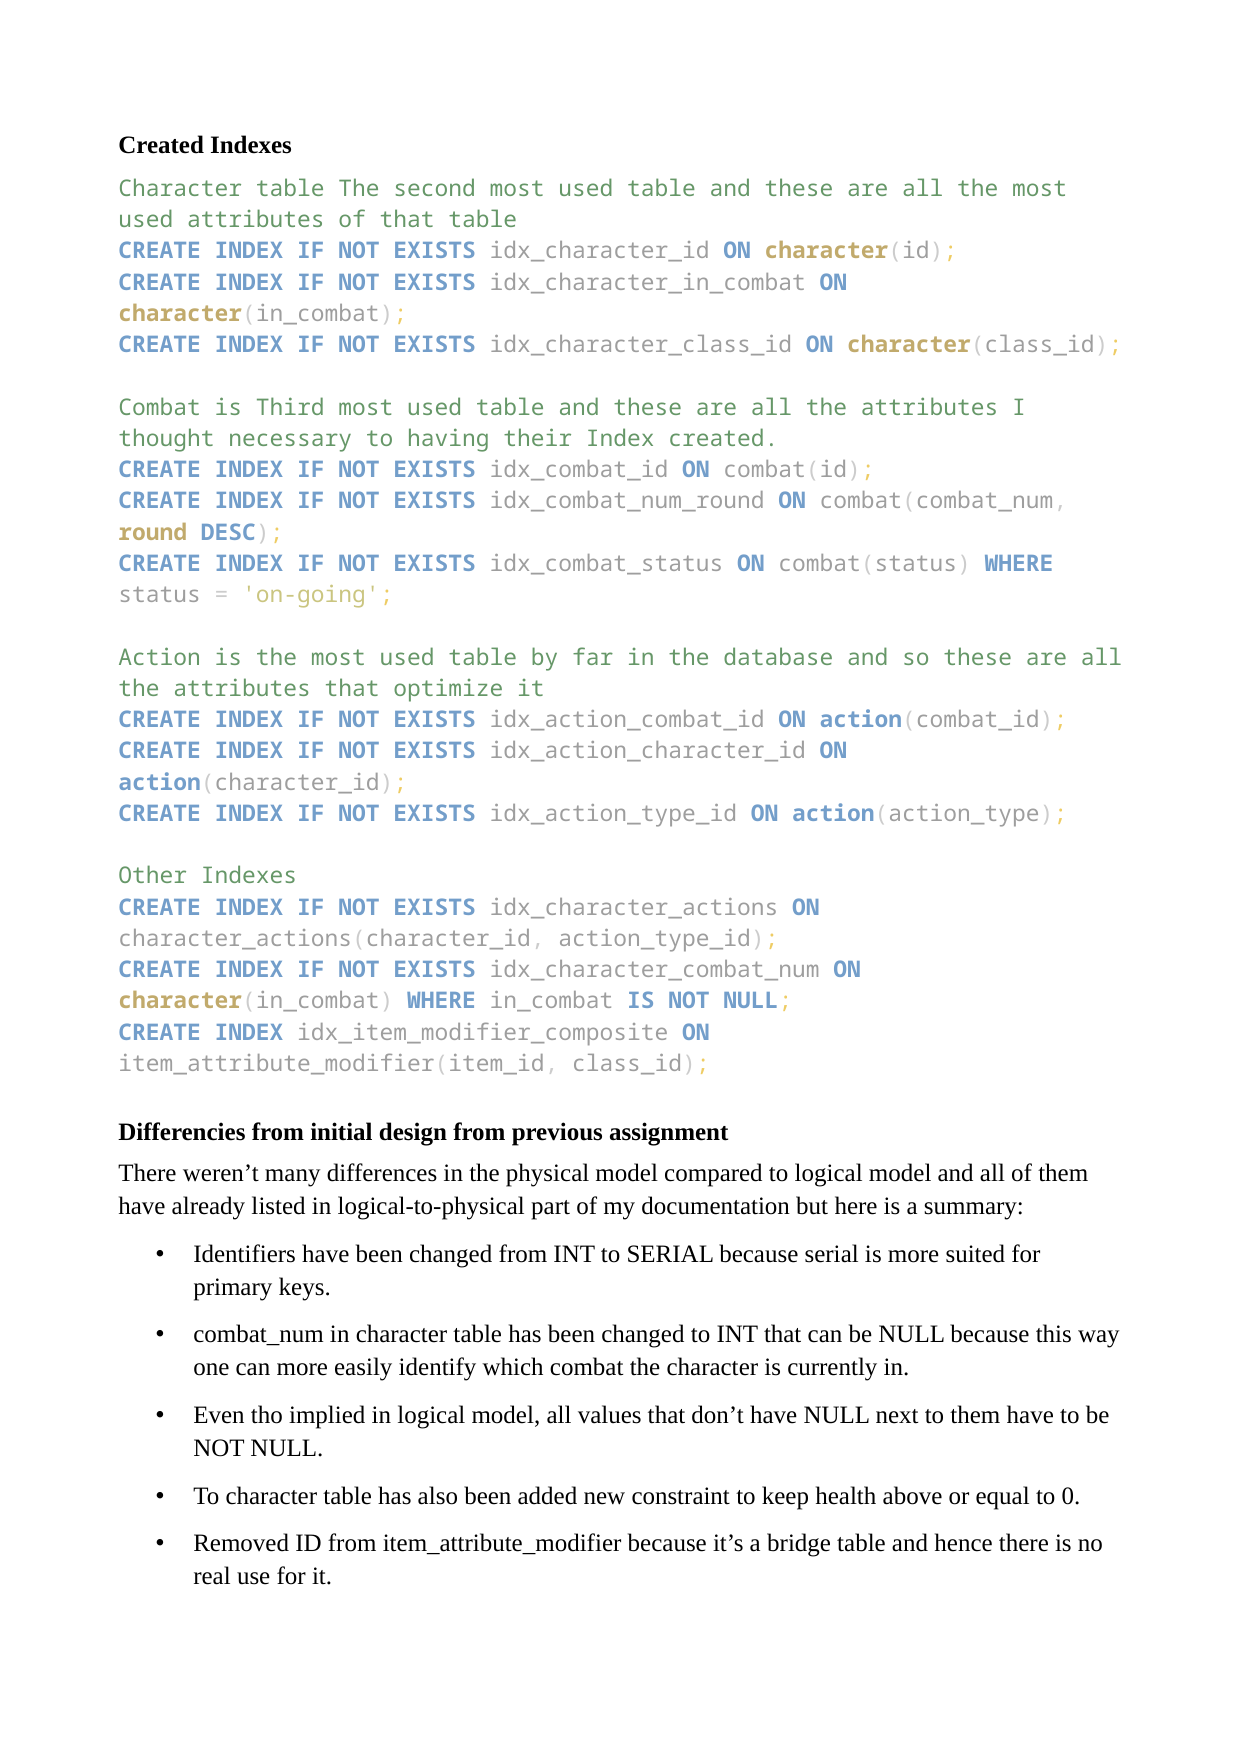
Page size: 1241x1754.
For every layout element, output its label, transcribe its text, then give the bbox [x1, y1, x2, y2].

text CREATE INDEX IF NOT EXISTS idx_action_combat_id ON action(combat_id); [118, 703, 1122, 734]
text Combat is Third most used table and these are all the attributes I thought necessary to having their Index created. [118, 391, 1122, 453]
text CREATE INDEX IF NOT EXISTS idx_character_combat_num ON character(in_combat) WHERE in_combat IS NOT NULL; [118, 953, 1122, 1016]
subtitle Created Indexes [118, 131, 1122, 159]
text Other Indexes [118, 859, 1122, 891]
text CREATE INDEX IF NOT EXISTS idx_character_id ON character(id); [118, 234, 1122, 266]
text CREATE INDEX IF NOT EXISTS idx_character_actions ON character_actions(character_id, action_type_id); [118, 891, 1122, 953]
list Removed ID from item_attribute_modifier because it’s a bridge table and hence there is no real use for it. [156, 1528, 1122, 1590]
text CREATE INDEX IF NOT EXISTS idx_character_class_id ON character(class_id); [118, 328, 1122, 359]
text CREATE INDEX IF NOT EXISTS idx_combat_status ON combat(status) WHERE status = 'on-going'; [118, 547, 1122, 609]
text CREATE INDEX IF NOT EXISTS idx_action_type_id ON action(action_type); [118, 797, 1122, 828]
text There weren’t many differences in the physical model compared to logical model and all of them have already listed in logical-to-physical part of my documentation but here is a summary: [118, 1158, 1122, 1220]
list Even tho implied in logical model, all values that don’t have NULL next to them have to be NOT NULL. [156, 1400, 1122, 1462]
subtitle Differencies from initial design from previous assignment [118, 1117, 1122, 1146]
list Identifiers have been changed from INT to SERIAL because serial is more suited for primary keys. [156, 1239, 1122, 1301]
text Character table The second most used table and these are all the most used attributes of that table [118, 172, 1122, 234]
list To character table has also been added new constraint to keep health above or equal to 0. [156, 1481, 1122, 1509]
text Action is the most used table by far in the database and so these are all the attributes that optimize it [118, 641, 1122, 703]
text CREATE INDEX IF NOT EXISTS idx_character_in_combat ON character(in_combat); [118, 266, 1122, 328]
text CREATE INDEX IF NOT EXISTS idx_action_character_id ON action(character_id); [118, 734, 1122, 797]
text CREATE INDEX idx_item_modifier_composite ON item_attribute_modifier(item_id, class_id); [118, 1016, 1122, 1078]
text CREATE INDEX IF NOT EXISTS idx_combat_id ON combat(id); [118, 453, 1122, 484]
list combat_num in character table has been changed to INT that can be NULL because this way one can more easily identify which combat the character is currently in. [156, 1319, 1122, 1381]
text CREATE INDEX IF NOT EXISTS idx_combat_num_round ON combat(combat_num, round DESC); [118, 484, 1122, 547]
